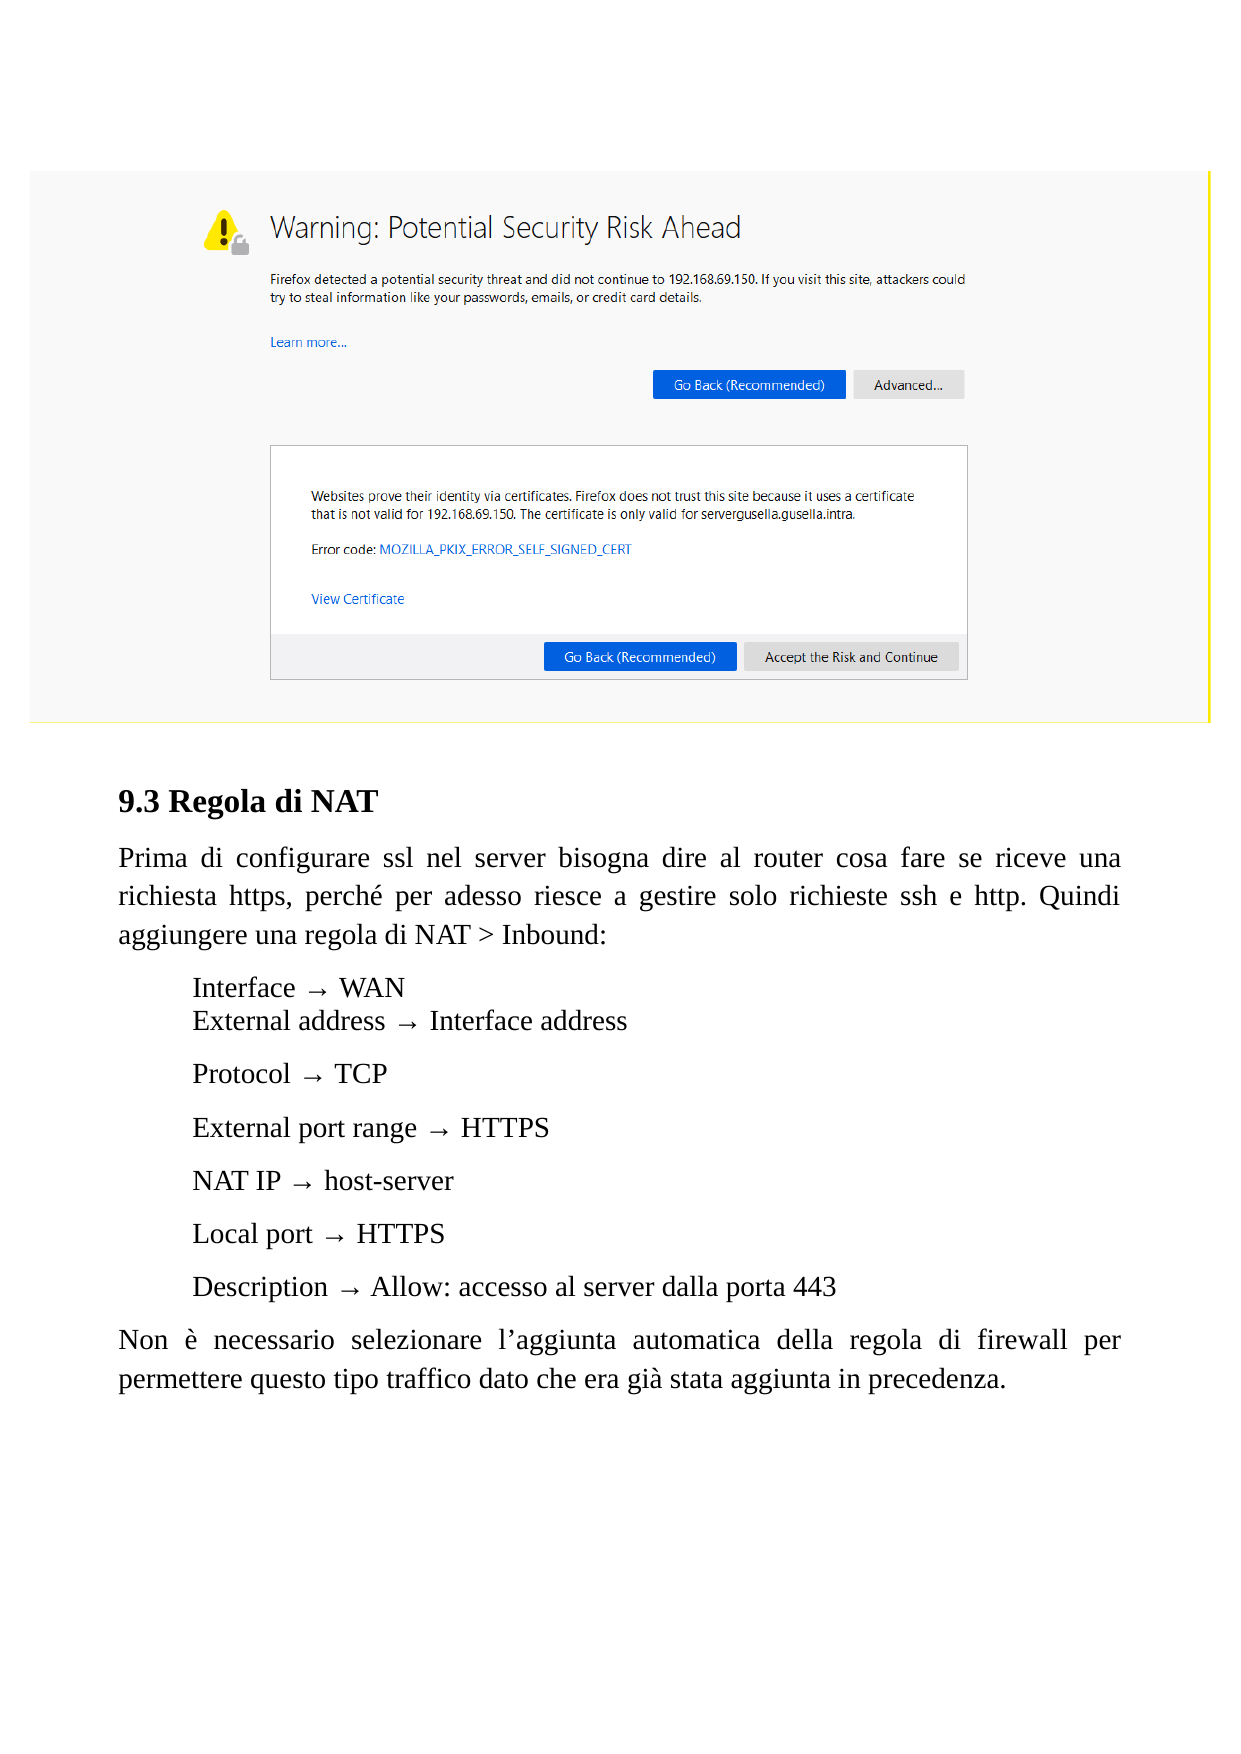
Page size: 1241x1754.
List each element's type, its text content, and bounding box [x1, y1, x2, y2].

text NAT IP → host-server [118, 1163, 1122, 1196]
text Description → Allow: accesso al server dalla porta 443 [118, 1269, 1122, 1303]
text Interface → WAN [118, 970, 1122, 1003]
text Prima di configurare ssl nel server bisogna dire al router cosa fare se riceve una richiesta https, perché per adesso riesce a gestire solo richieste ssh e http. Quindi aggiungere una regola di NAT > Inbound: [118, 840, 1122, 950]
picture [29, 171, 1211, 723]
text 9.3 Regola di NAT [118, 781, 1122, 819]
text Protocol → TCP [118, 1057, 1122, 1090]
text External port range → HTTPS [118, 1110, 1122, 1143]
text Local port → HTTPS [118, 1216, 1122, 1249]
text External address → Interface address [118, 1003, 1122, 1037]
text Non è necessario selezionare l’aggiunta automatica della regola di firewall per permettere questo tipo traffico dato che era già stata aggiunta in precedenza. [118, 1322, 1122, 1394]
